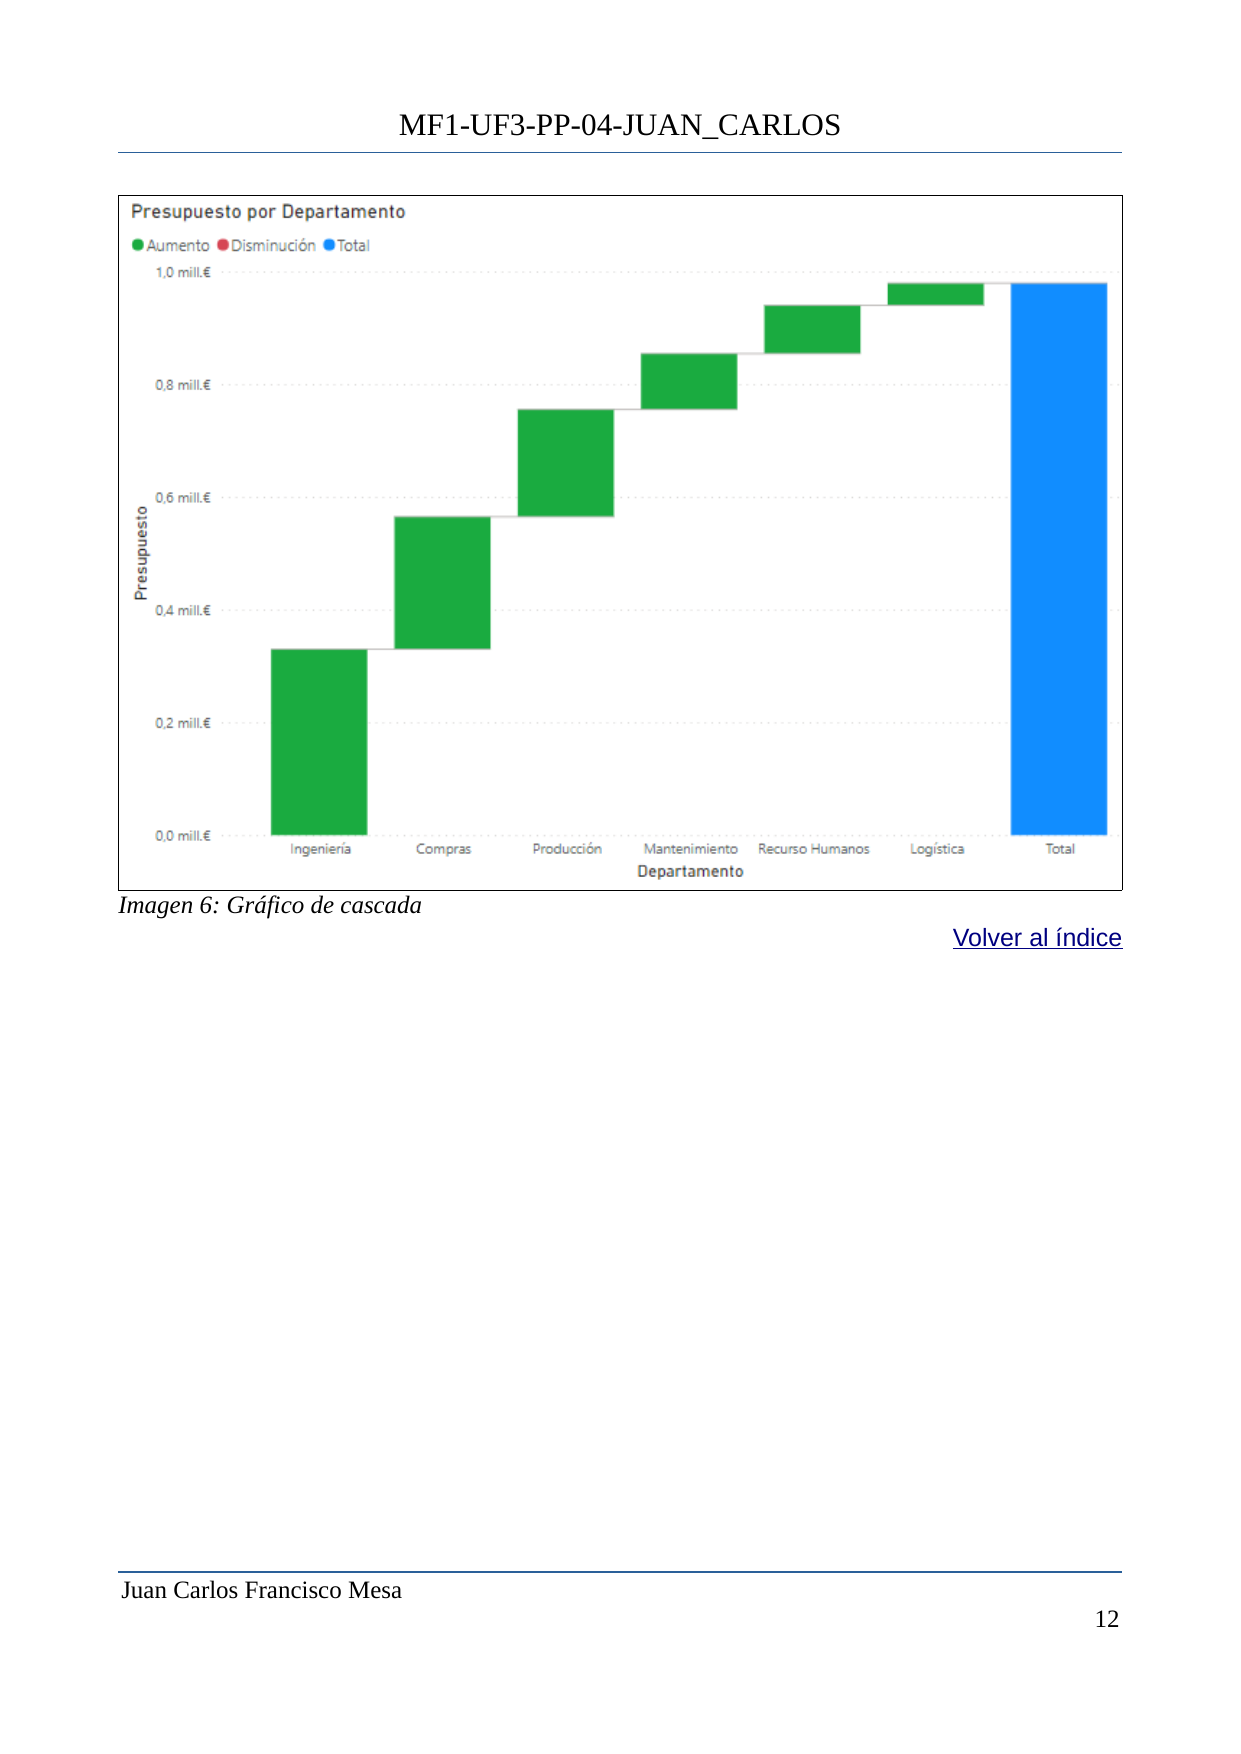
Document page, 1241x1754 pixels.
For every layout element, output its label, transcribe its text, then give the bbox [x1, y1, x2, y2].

text [118, 183, 1122, 195]
picture [119, 196, 1122, 890]
text Volver al índice [118, 919, 1122, 952]
text Imagen 6: Gráfico de cascada [118, 891, 1122, 919]
